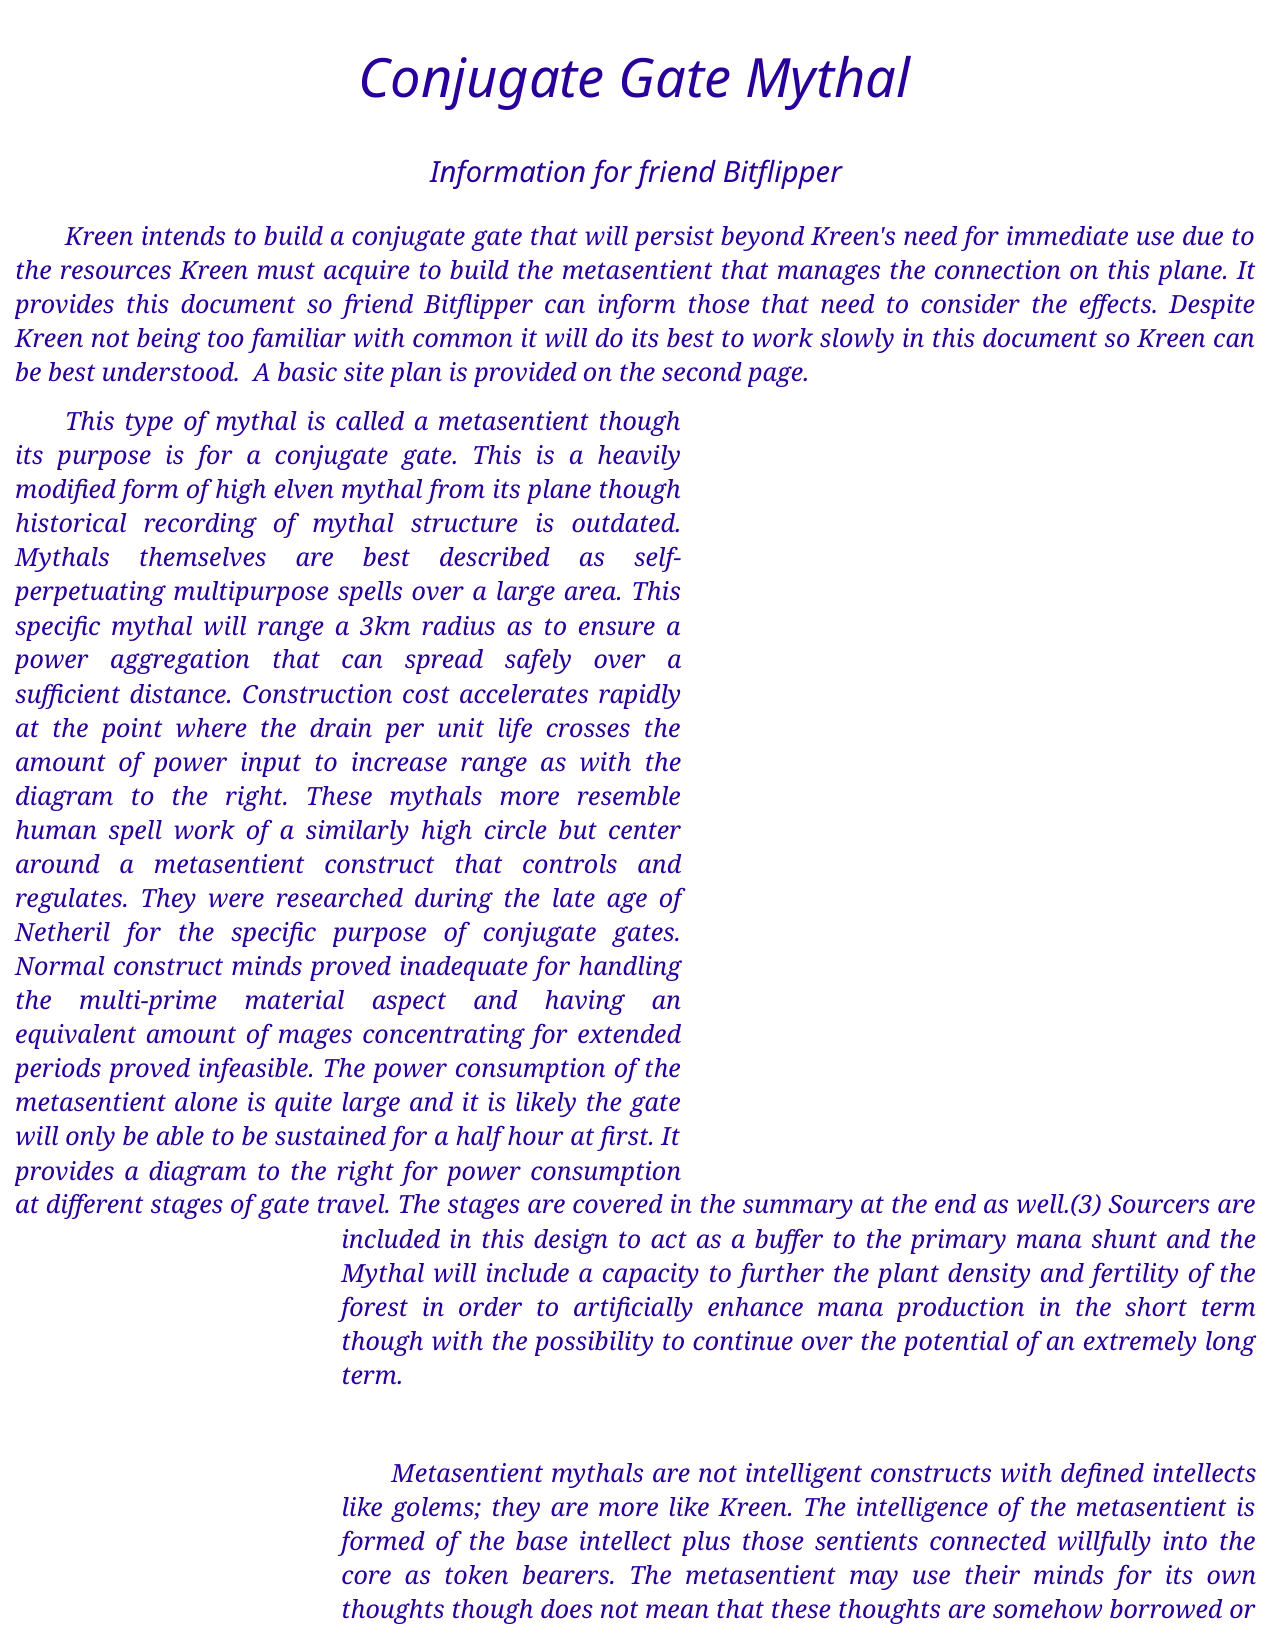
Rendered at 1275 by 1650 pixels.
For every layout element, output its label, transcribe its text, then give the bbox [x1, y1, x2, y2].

subtitle Information for friend Bitflipper [15, 151, 1260, 191]
text Metasentient mythals are not intelligent constructs with defined intellects like golems; they are more like Kreen. The intelligence of the metasentient is formed of the base intellect plus those sentients connected willfully into the core as token bearers. The metasentient may use their minds for its own thoughts though does not mean that these thoughts are somehow borrowed or [15, 1456, 1260, 1626]
subtitle Conjugate Gate Mythal [15, 40, 1260, 114]
text Kreen intends to build a conjugate gate that will persist beyond Kreen's need for immediate use due to the resources Kreen must acquire to build the metasentient that manages the connection on this plane. It provides this document so friend Bitflipper can inform those that need to consider the effects. Despite Kreen not being too familiar with common it will do its best to work slowly in this document so Kreen can be best understood. A basic site plan is provided on the second page. [15, 218, 1260, 389]
text This type of mythal is called a metasentient though its purpose is for a conjugate gate. This is a heavily modified form of high elven mythal from its plane though historical recording of mythal structure is outdated. Mythals themselves are best described as self-perpetuating multipurpose spells over a large area. This specific mythal will range a 3km radius as to ensure a power aggregation that can spread safely over a sufficient distance. Construction cost accelerates rapidly at the point where the drain per unit life crosses the amount of power input to increase range as with the diagram to the right. These mythals more resemble human spell work of a similarly high circle but center around a metasentient construct that controls and regulates. They were researched during the late age of Netheril for the specific purpose of conjugate gates. Normal construct minds proved inadequate for handling the multi-prime material aspect and having an equivalent amount of mages concentrating for extended periods proved infeasible. The power consumption of the metasentient alone is quite large and it is likely the gate will only be able to be sustained for a half hour at first. It provides a diagram to the right for power consumption at different stages of gate travel. The stages are covered in the summary at the end as well.(3) Sourcers are included in this design to act as a buffer to the primary mana shunt and the Mythal will include a capacity to further the plant density and fertility of the forest in order to artificially enhance mana production in the short term though with the possibility to continue over the potential of an extremely long term. [15, 404, 1260, 1392]
